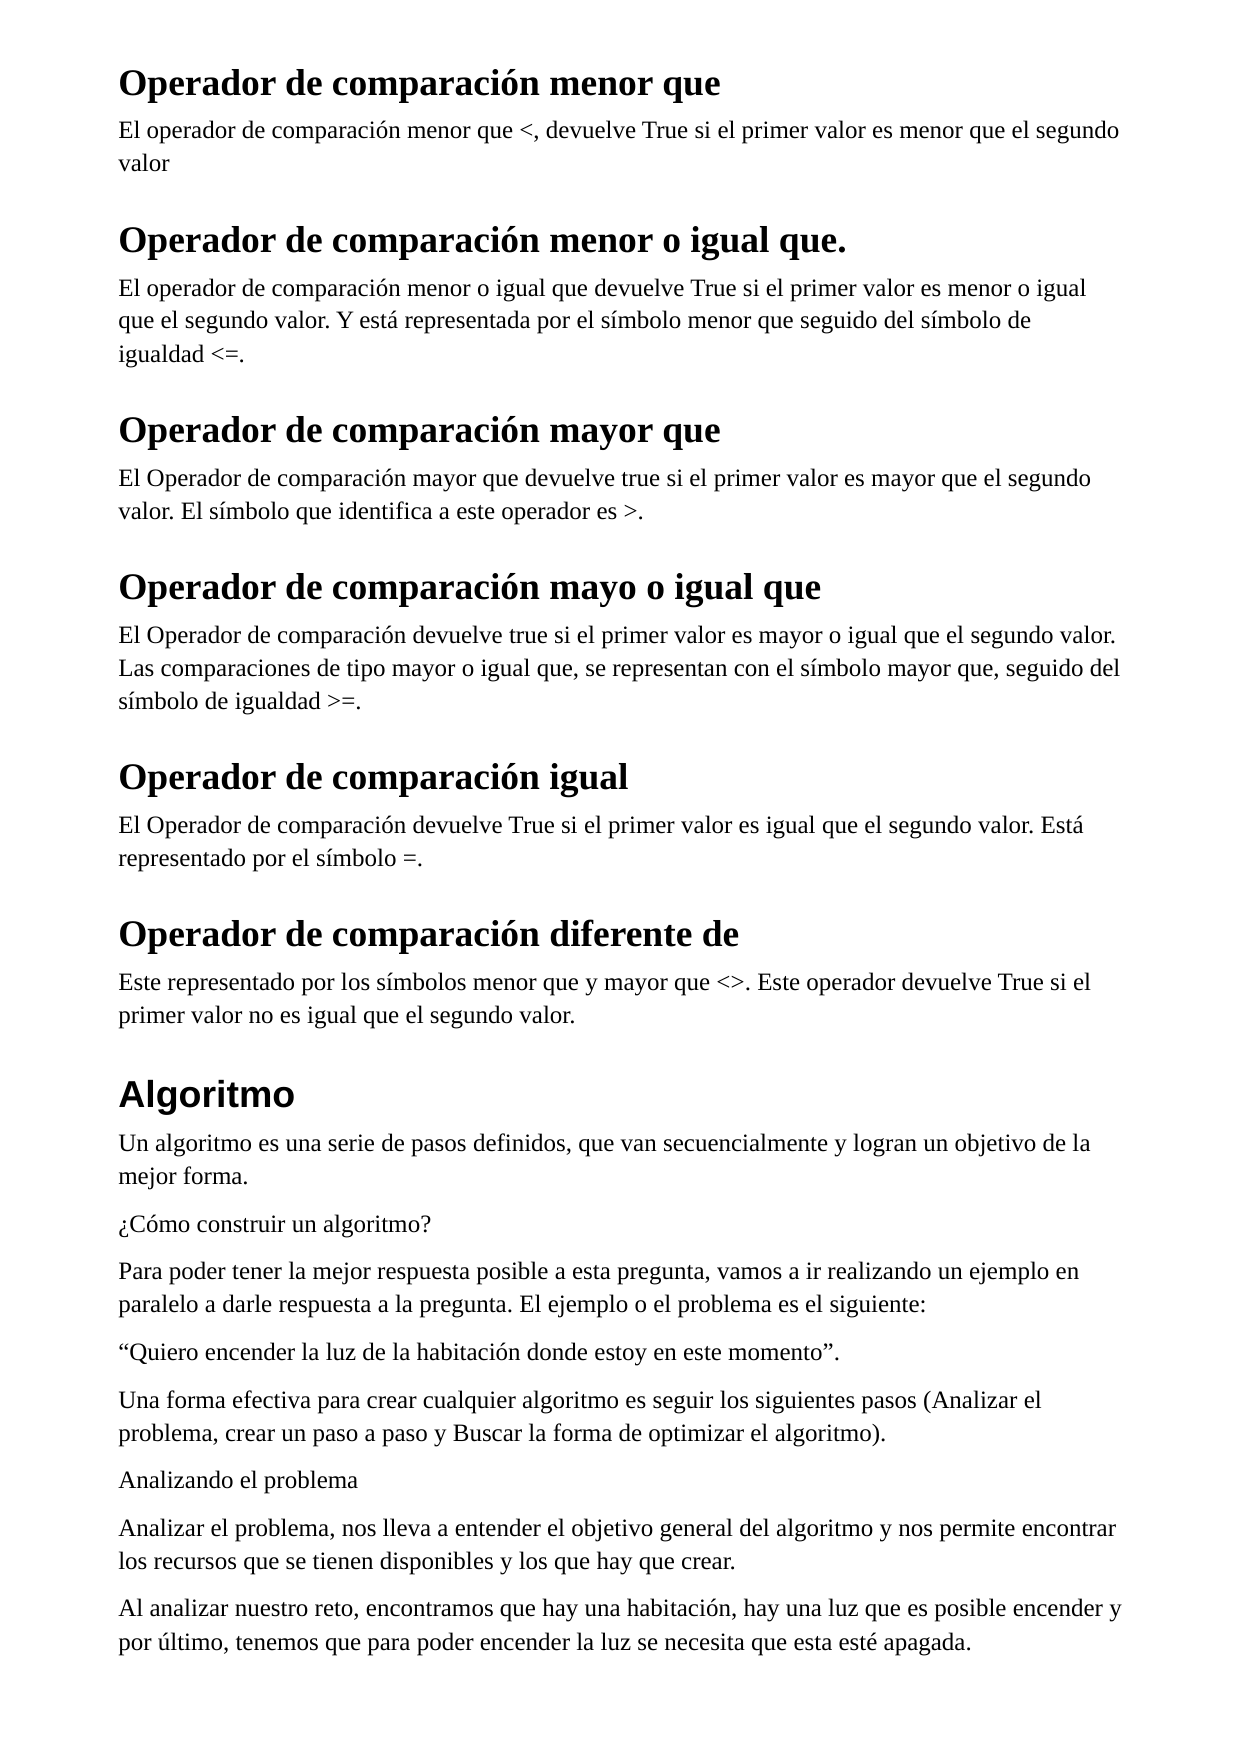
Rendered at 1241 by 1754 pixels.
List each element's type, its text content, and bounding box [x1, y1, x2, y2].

text Una forma efectiva para crear cualquier algoritmo es seguir los siguientes pasos (Analizar el problema, crear un paso a paso y Buscar la forma de optimizar el algoritmo). [118, 1385, 1122, 1446]
text “Quiero encender la luz de la habitación donde estoy en este momento”. [118, 1337, 1122, 1366]
subtitle Operador de comparación diferente de [118, 911, 1122, 954]
text Analizar el problema, nos lleva a entender el objetivo general del algoritmo y nos permite encontrar los recursos que se tienen disponibles y los que hay que crear. [118, 1513, 1122, 1575]
subtitle Operador de comparación mayor que [118, 407, 1122, 450]
text El operador de comparación menor o igual que devuelve True si el primer valor es menor o igual que el segundo valor. Y está representada por el símbolo menor que seguido del símbolo de igualdad <=. [118, 273, 1122, 367]
text El Operador de comparación devuelve true si el primer valor es mayor o igual que el segundo valor. Las comparaciones de tipo mayor o igual que, se representan con el símbolo mayor que, seguido del símbolo de igualdad >=. [118, 620, 1122, 714]
text Este representado por los símbolos menor que y mayor que <>. Este operador devuelve True si el primer valor no es igual que el segundo valor. [118, 967, 1122, 1029]
text Al analizar nuestro reto, encontramos que hay una habitación, hay una luz que es posible encender y por último, tenemos que para poder encender la luz se necesita que esta esté apagada. [118, 1593, 1122, 1655]
text Analizando el problema [118, 1465, 1122, 1494]
text Para poder tener la mejor respuesta posible a esta pregunta, vamos a ir realizando un ejemplo en paralelo a darle respuesta a la pregunta. El ejemplo o el problema es el siguiente: [118, 1256, 1122, 1318]
subtitle Operador de comparación menor que [118, 60, 1122, 103]
subtitle Operador de comparación menor o igual que. [118, 217, 1122, 260]
subtitle Algoritmo [118, 1073, 1122, 1116]
text El Operador de comparación mayor que devuelve true si el primer valor es mayor que el segundo valor. El símbolo que identifica a este operador es >. [118, 463, 1122, 524]
text Un algoritmo es una serie de pasos definidos, que van secuencialmente y logran un objetivo de la mejor forma. [118, 1128, 1122, 1190]
text ¿Cómo construir un algoritmo? [118, 1209, 1122, 1238]
text El Operador de comparación devuelve True si el primer valor es igual que el segundo valor. Está representado por el símbolo =. [118, 810, 1122, 872]
text El operador de comparación menor que <, devuelve True si el primer valor es menor que el segundo valor [118, 116, 1122, 177]
subtitle Operador de comparación igual [118, 754, 1122, 797]
subtitle Operador de comparación mayo o igual que [118, 564, 1122, 607]
